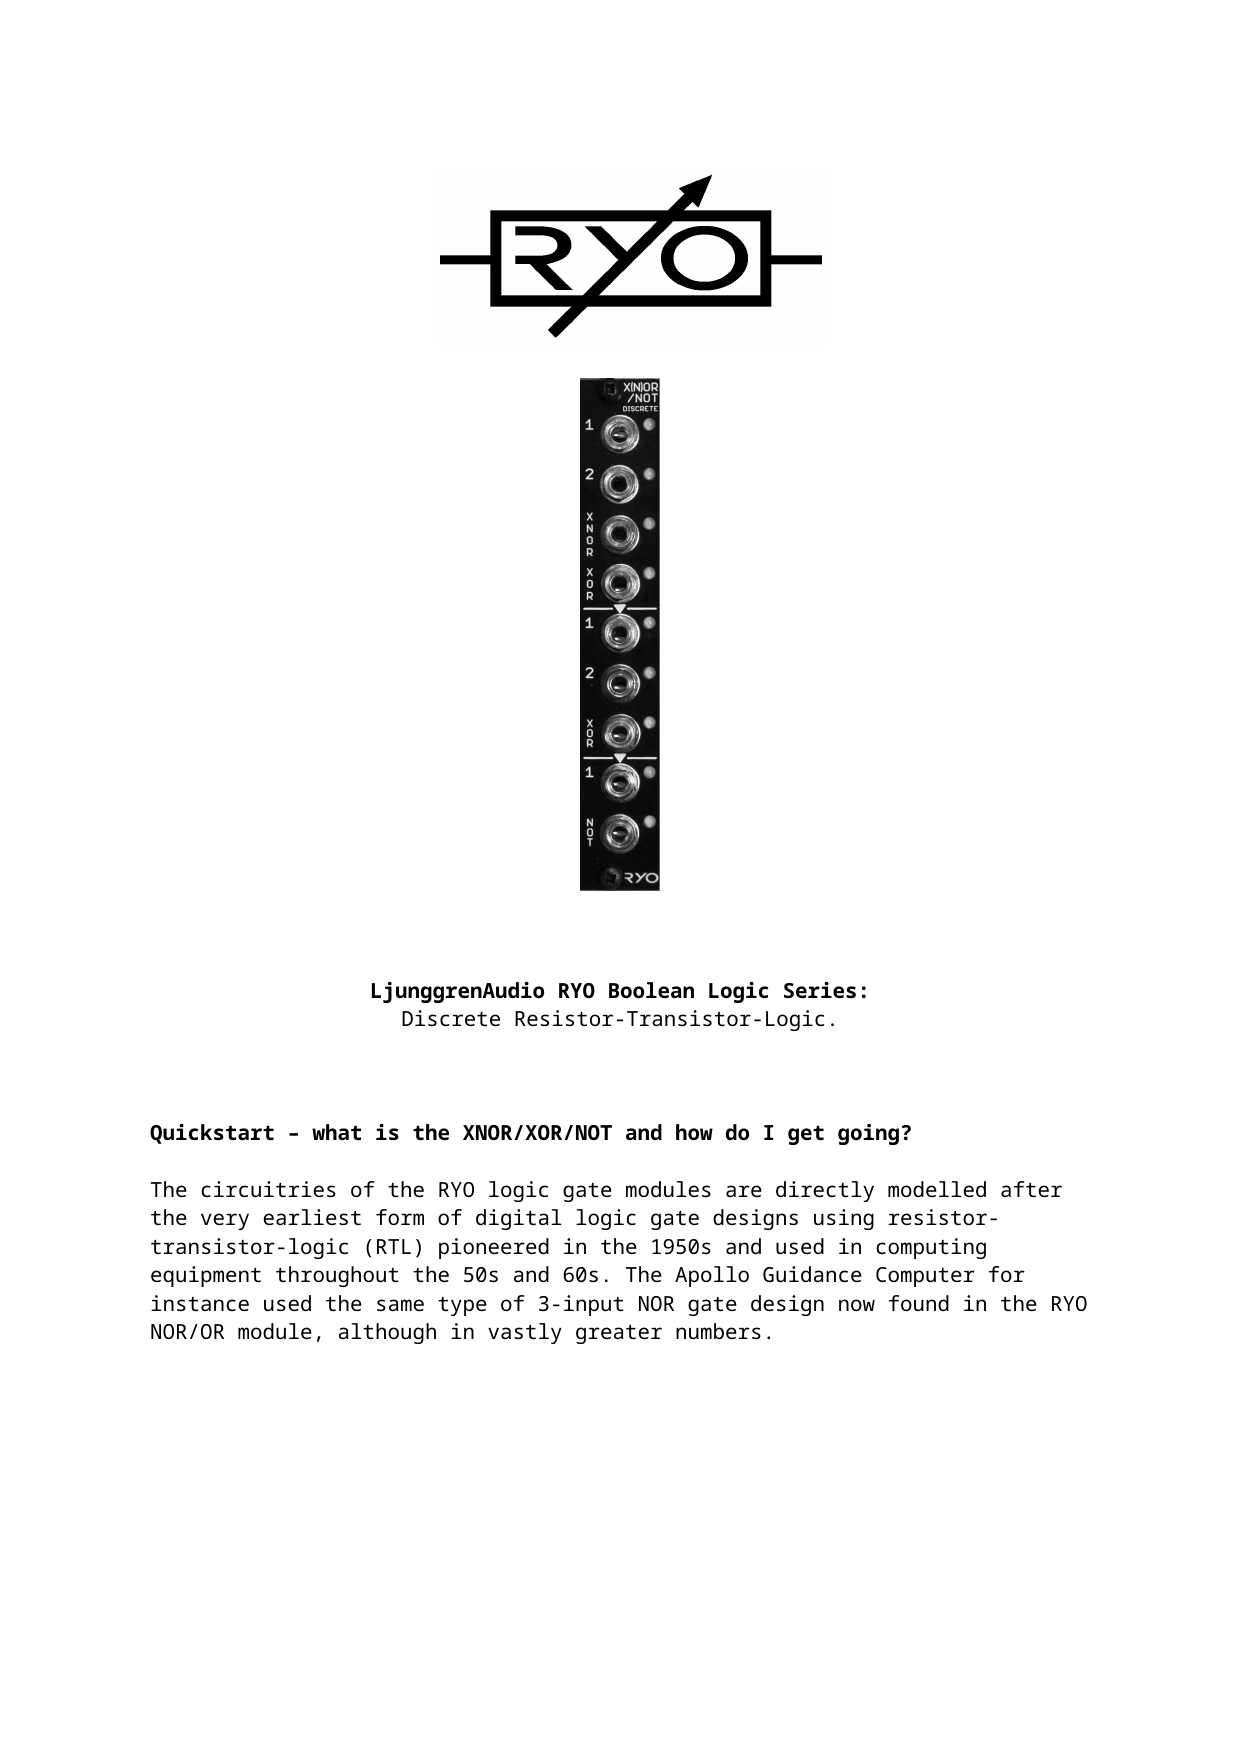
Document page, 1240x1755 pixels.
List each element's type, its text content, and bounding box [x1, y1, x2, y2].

text LjunggrenAudio RYO Boolean Logic Series: [150, 976, 1089, 1004]
text Quickstart – what is the XNOR/XOR/NOT and how do I get going? [150, 1118, 1089, 1147]
picture [580, 378, 660, 891]
text Discrete Resistor-Transistor-Logic. [150, 1004, 1089, 1033]
picture [435, 168, 830, 349]
text The circuitries of the RYO logic gate modules are directly modelled after the very earliest form of digital logic gate designs using resistor-transistor-logic (RTL) pioneered in the 1950s and used in computing equipment throughout the 50s and 60s. The Apollo Guidance Computer for instance used the same type of 3-input NOR gate design now found in the RYO NOR/OR module, although in vastly greater numbers. [150, 1175, 1089, 1346]
